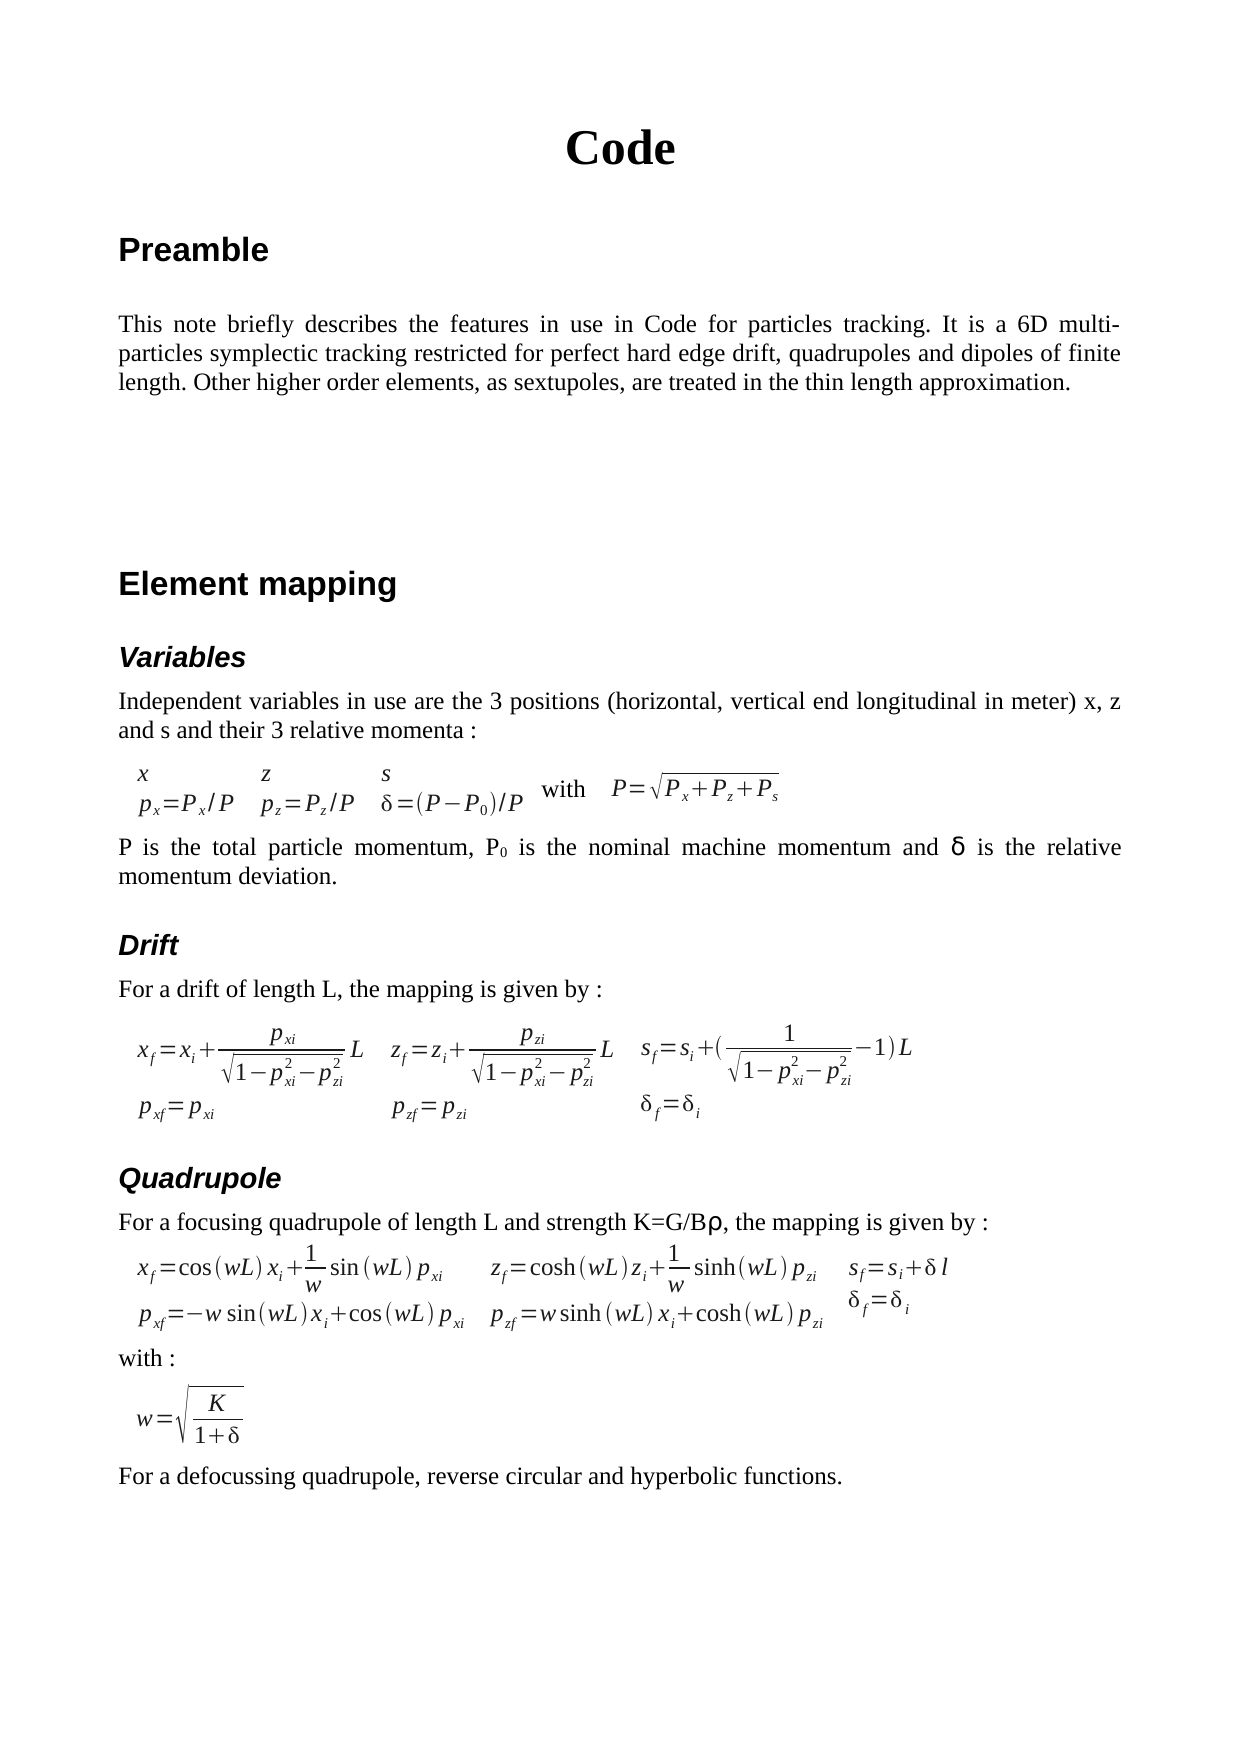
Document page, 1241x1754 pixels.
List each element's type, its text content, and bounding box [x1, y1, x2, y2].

subtitle Preamble [118, 229, 1122, 268]
subtitle Drift [118, 928, 1122, 961]
subtitle Variables [118, 640, 1122, 674]
text For a focusing quadrupole of length L and strength K=G/Bρ, the mapping is given by : [118, 1207, 1122, 1236]
text For a drift of length L, the mapping is given by : [118, 974, 1122, 1002]
subtitle Element mapping [118, 564, 1122, 603]
text with [118, 756, 1122, 820]
text Code [118, 118, 1122, 176]
text This note briefly describes the features in use in Code for particles tracking. It is a 6D multi-particles symplectic tracking restricted for perfect hard edge drift, quadrupoles and dipoles of finite length. Other higher order elements, as sextupoles, are treated in the thin length approximation. [118, 309, 1122, 396]
text For a defocussing quadrupole, reverse circular and hyperbolic functions. [118, 1461, 1122, 1490]
text Independent variables in use are the 3 positions (horizontal, vertical end longitudinal in meter) x, z and s and their 3 relative momenta : [118, 686, 1122, 744]
text with : [118, 1343, 1122, 1372]
text P is the total particle momentum, P0 is the nominal machine momentum and δ is the relative momentum deviation. [118, 832, 1122, 890]
subtitle Quadrupole [118, 1161, 1122, 1194]
